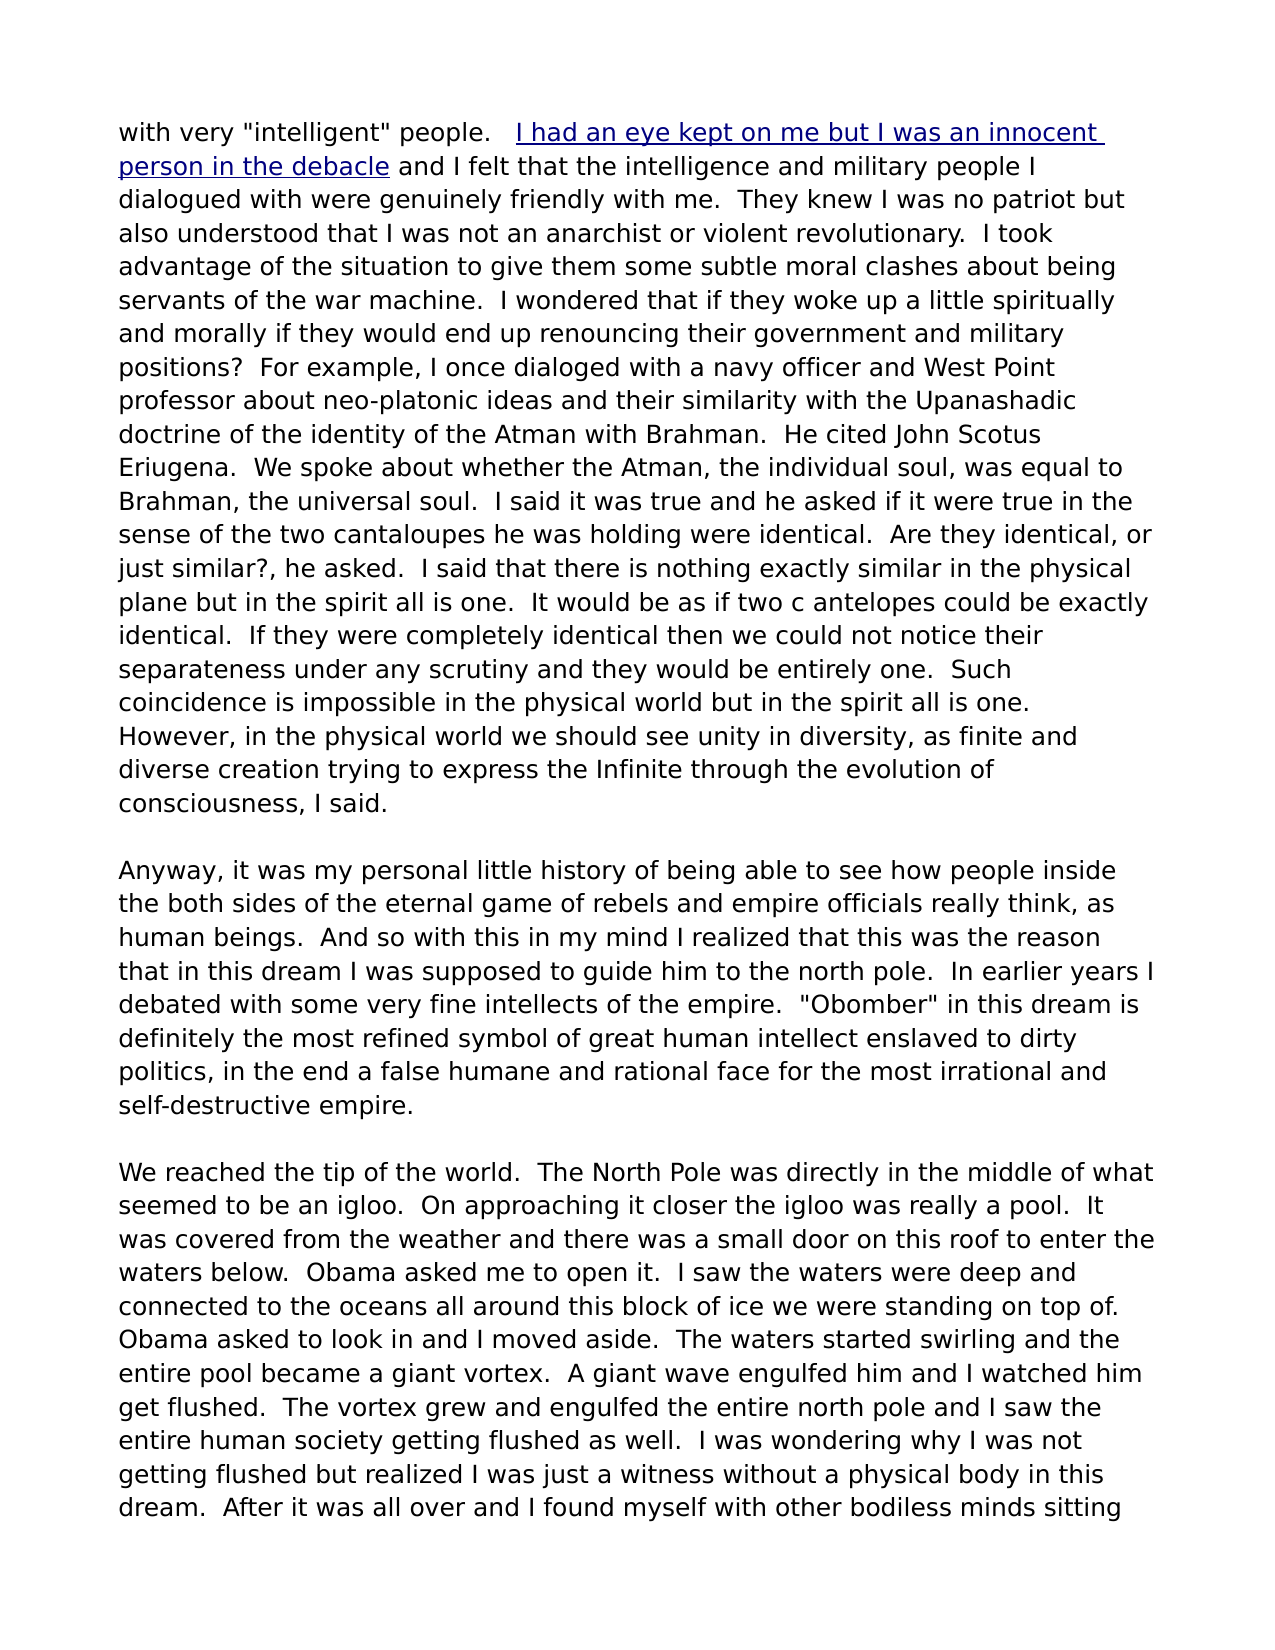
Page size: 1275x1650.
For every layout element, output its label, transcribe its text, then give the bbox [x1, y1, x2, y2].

text with very "intelligent" people. I had an eye kept on me but I was an innocent person in the debacle and I felt that the intelligence and military people I dialogued with were genuinely friendly with me. They knew I was no patriot but also understood that I was not an anarchist or violent revolutionary. I took advantage of the situation to give them some subtle moral clashes about being servants of the war machine. I wondered that if they woke up a little spiritually and morally if they would end up renouncing their government and military positions? For example, I once dialoged with a navy officer and West Point professor about neo-platonic ideas and their similarity with the Upanashadic doctrine of the identity of the Atman with Brahman. He cited John Scotus Eriugena. We spoke about whether the Atman, the individual soul, was equal to Brahman, the universal soul. I said it was true and he asked if it were true in the sense of the two cantaloupes he was holding were identical. Are they identical, or just similar?, he asked. I said that there is nothing exactly similar in the physical plane but in the spirit all is one. It would be as if two c antelopes could be exactly identical. If they were completely identical then we could not notice their separateness under any scrutiny and they would be entirely one. Such coincidence is impossible in the physical world but in the spirit all is one. However, in the physical world we should see unity in diversity, as finite and diverse creation trying to express the Infinite through the evolution of consciousness, I said. Anyway, it was my personal little history of being able to see how people inside the both sides of the eternal game of rebels and empire officials really think, as human beings. And so with this in my mind I realized that this was the reason that in this dream I was supposed to guide him to the north pole. In earlier years I debated with some very fine intellects of the empire. "Obomber" in this dream is definitely the most refined symbol of great human intellect enslaved to dirty politics, in the end a false humane and rational face for the most irrational and self-destructive empire. We reached the tip of the world. The North Pole was directly in the middle of what seemed to be an igloo. On approaching it closer the igloo was really a pool. It was covered from the weather and there was a small door on this roof to enter the waters below. Obama asked me to open it. I saw the waters were deep and connected to the oceans all around this block of ice we were standing on top of. Obama asked to look in and I moved aside. The waters started swirling and the entire pool became a giant vortex. A giant wave engulfed him and I watched him get flushed. The vortex grew and engulfed the entire north pole and I saw the entire human society getting flushed as well. I was wondering why I was not getting flushed but realized I was just a witness without a physical body in this dream. After it was all over and I found myself with other bodiless minds sitting [118, 118, 1157, 1522]
